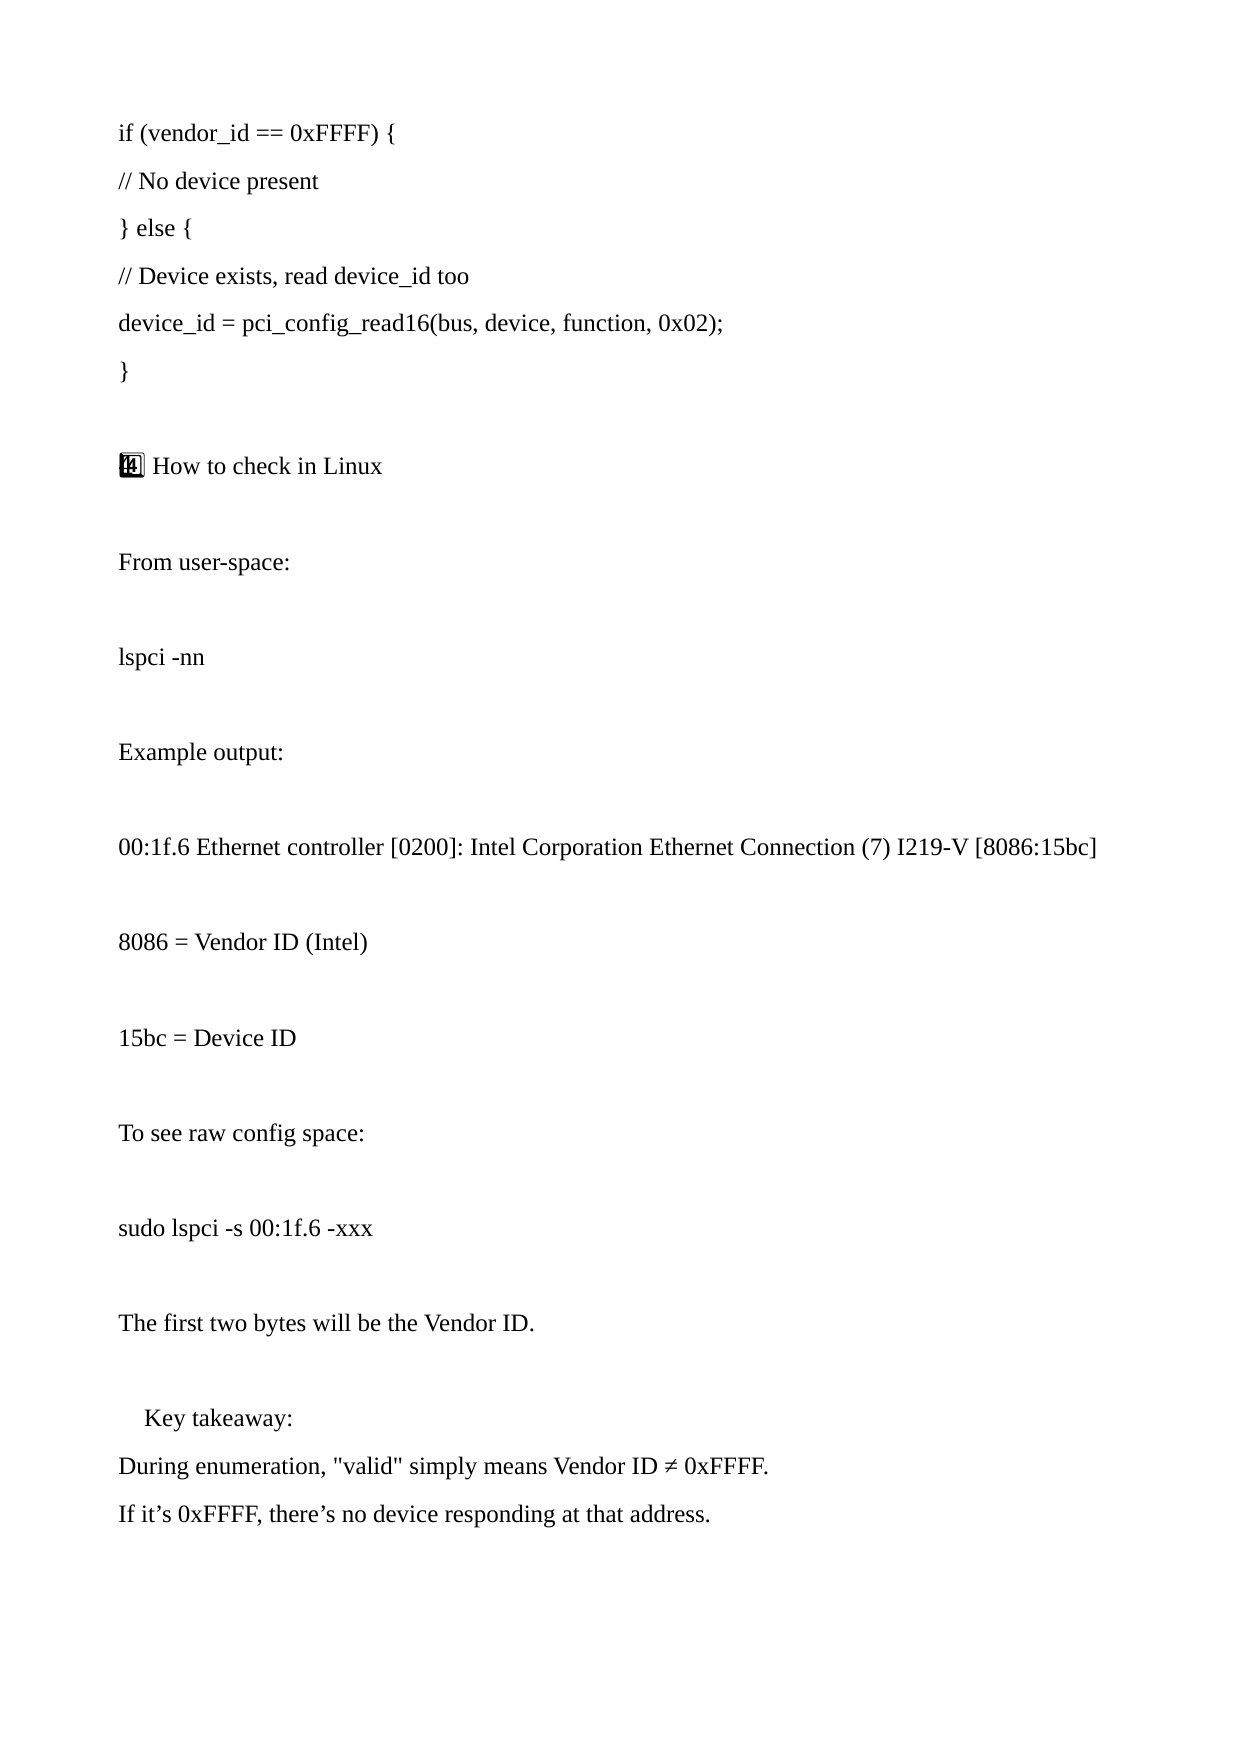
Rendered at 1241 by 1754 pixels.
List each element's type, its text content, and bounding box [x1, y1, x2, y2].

text } [118, 356, 1122, 385]
text ✅ Key takeaway: [118, 1403, 1122, 1432]
text The first two bytes will be the Vendor ID. [118, 1308, 1122, 1337]
text To see raw config space: [118, 1118, 1122, 1147]
text // Device exists, read device_id too [118, 261, 1122, 290]
text From user-space: [118, 547, 1122, 575]
text If it’s 0xFFFF, there’s no device responding at that address. [118, 1499, 1122, 1527]
text Example output: [118, 737, 1122, 766]
text device_id = pci_config_read16(bus, device, function, 0x02); [118, 308, 1122, 337]
text // No device present [118, 166, 1122, 194]
text 4️⃣ How to check in Linux [118, 451, 1122, 480]
text During enumeration, "valid" simply means Vendor ID ≠ 0xFFFF. [118, 1451, 1122, 1480]
text 00:1f.6 Ethernet controller [0200]: Intel Corporation Ethernet Connection (7) I219-V [8086:15bc] [118, 832, 1122, 861]
text lspci -nn [118, 642, 1122, 671]
text sudo lspci -s 00:1f.6 -xxx [118, 1213, 1122, 1242]
text } else { [118, 213, 1122, 242]
text if (vendor_id == 0xFFFF) { [118, 118, 1122, 147]
text 8086 = Vendor ID (Intel) [118, 927, 1122, 956]
text 15bc = Device ID [118, 1023, 1122, 1051]
